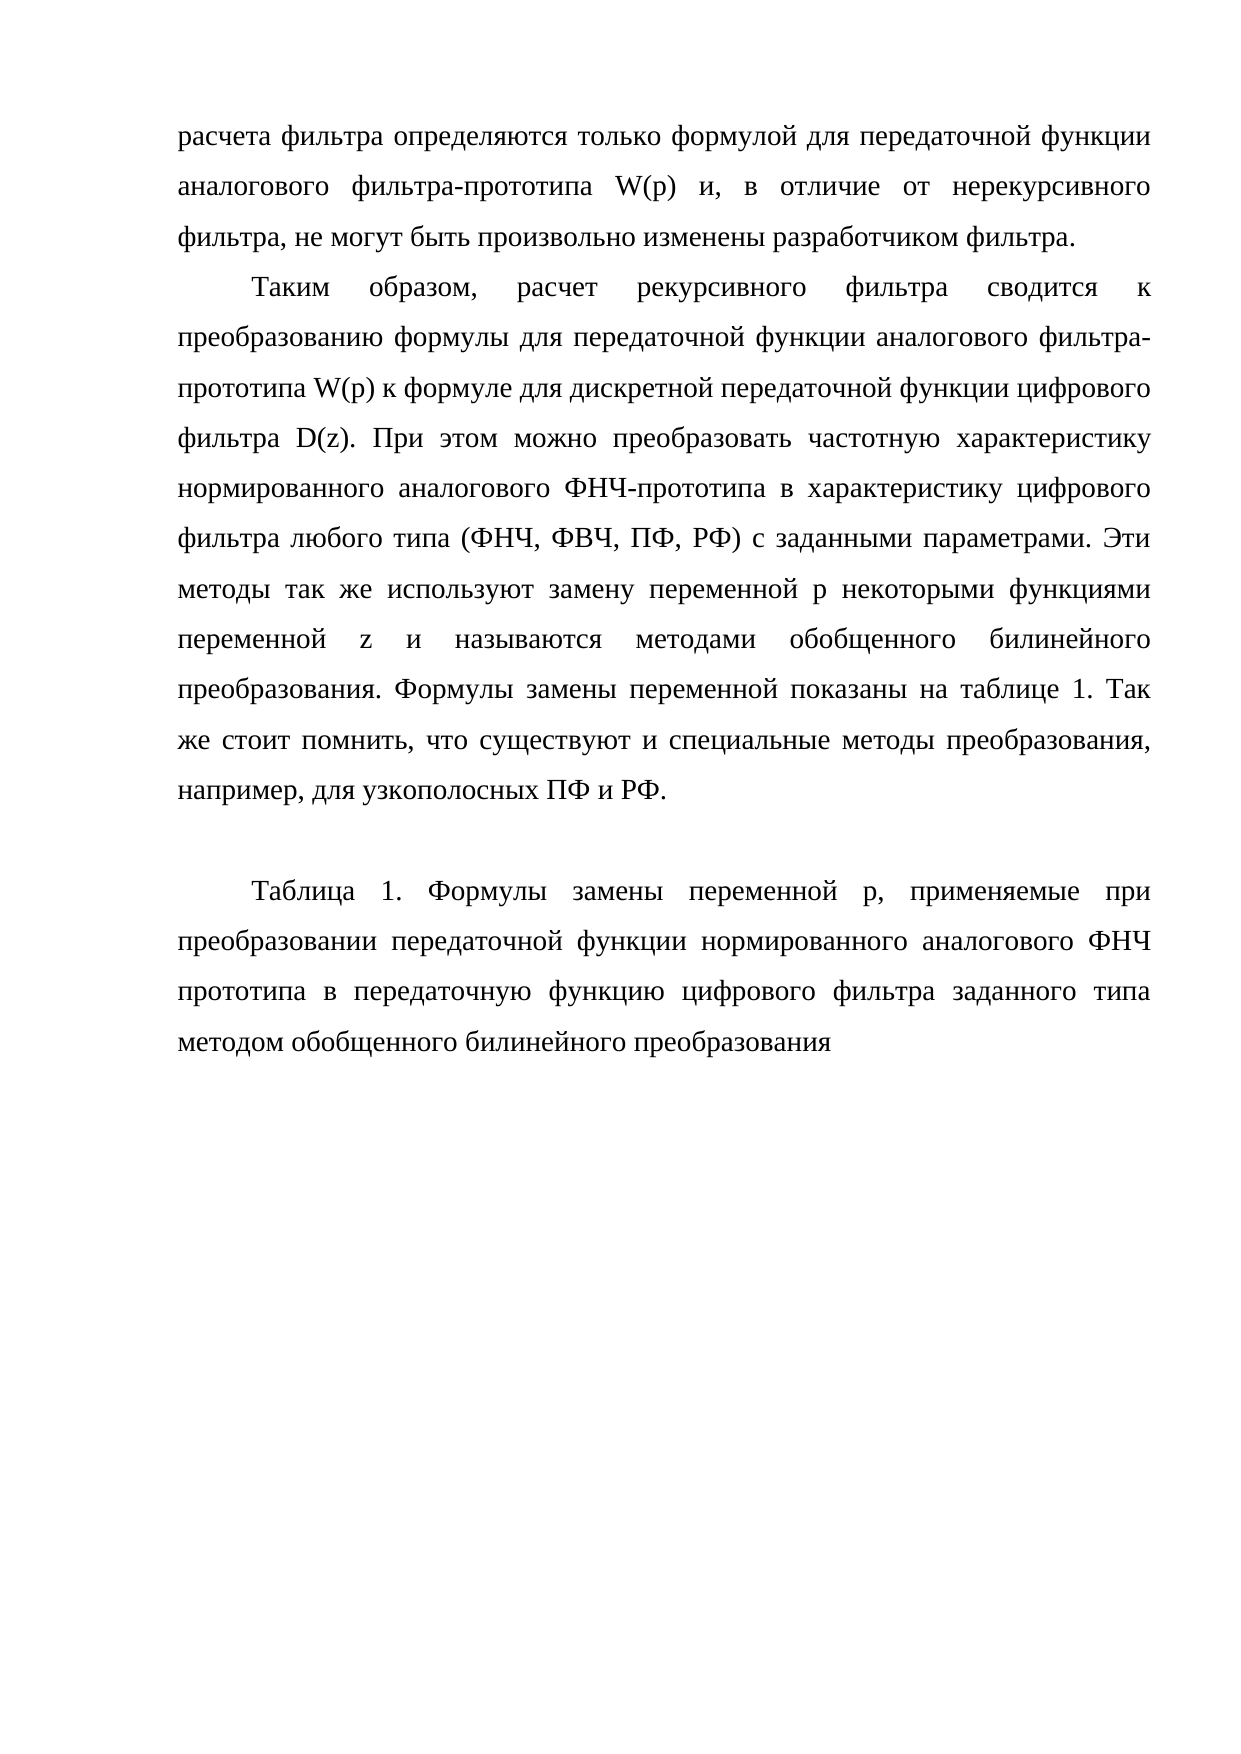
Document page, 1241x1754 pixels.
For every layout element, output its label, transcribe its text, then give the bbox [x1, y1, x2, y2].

text расчета фильтра определяются только формулой для передаточной функции аналогового фильтра-прототипа W(p) и, в отличие от нерекурсивного фильтра, не могут быть произвольно изменены разработчиком фильтра. [177, 118, 1152, 252]
text Таблица 1. Формулы замены переменной p, применяемые при преобразовании передаточной функции нормированного аналогового ФНЧ прототипа в передаточную функцию цифрового фильтра заданного типа методом обобщенного билинейного преобразования [177, 873, 1152, 1057]
text Таким образом, расчет рекурсивного фильтра сводится к преобразованию формулы для передаточной функции аналогового фильтра-прототипа W(p) к формуле для дискретной передаточной функции цифрового фильтра D(z). При этом можно преобразовать частотную характеристику нормированного аналогового ФНЧ-прототипа в характеристику цифрового фильтра любого типа (ФНЧ, ФВЧ, ПФ, РФ) с заданными параметрами. Эти методы так же используют замену переменной p некоторыми функциями переменной z и называются методами обобщенного билинейного преобразования. Формулы замены переменной показаны на таблице 1. Так же стоит помнить, что существуют и специальные методы преобразования, например, для узкополосных ПФ и РФ. [177, 269, 1152, 806]
